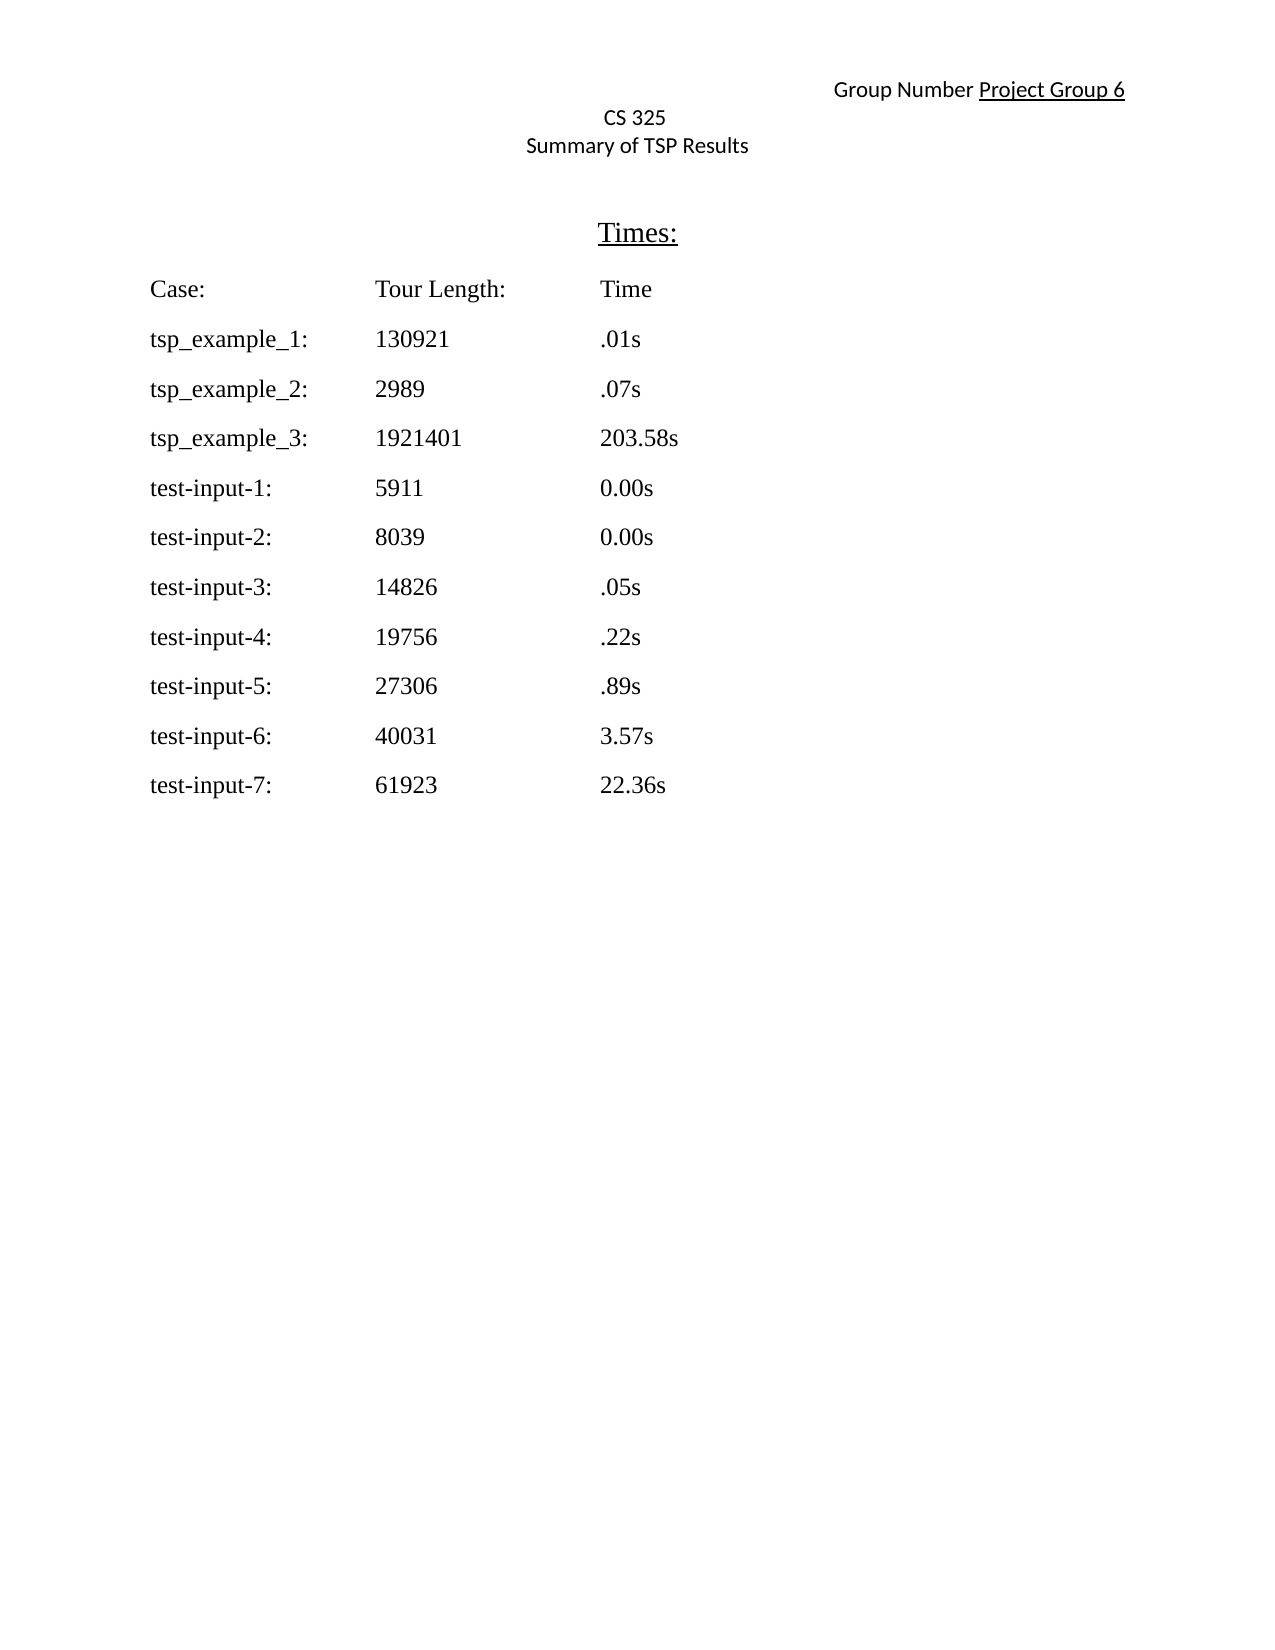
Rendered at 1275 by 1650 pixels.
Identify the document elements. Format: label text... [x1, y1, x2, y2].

text test-input-5: 27306 .89s [150, 671, 1125, 700]
text test-input-3: 14826 .05s [150, 572, 1125, 601]
text tsp_example_2: 2989 .07s [150, 374, 1125, 402]
text Times: [150, 215, 1125, 249]
text test-input-4: 19756 .22s [150, 622, 1125, 650]
text test-input-1: 5911 0.00s [150, 473, 1125, 502]
text tsp_example_1: 130921 .01s [150, 324, 1125, 353]
text test-input-6: 40031 3.57s [150, 721, 1125, 749]
text test-input-7: 61923 22.36s [150, 770, 1125, 799]
text tsp_example_3: 1921401 203.58s [150, 423, 1125, 452]
text Case: Tour Length: Time [150, 274, 1125, 303]
text test-input-2: 8039 0.00s [150, 522, 1125, 551]
